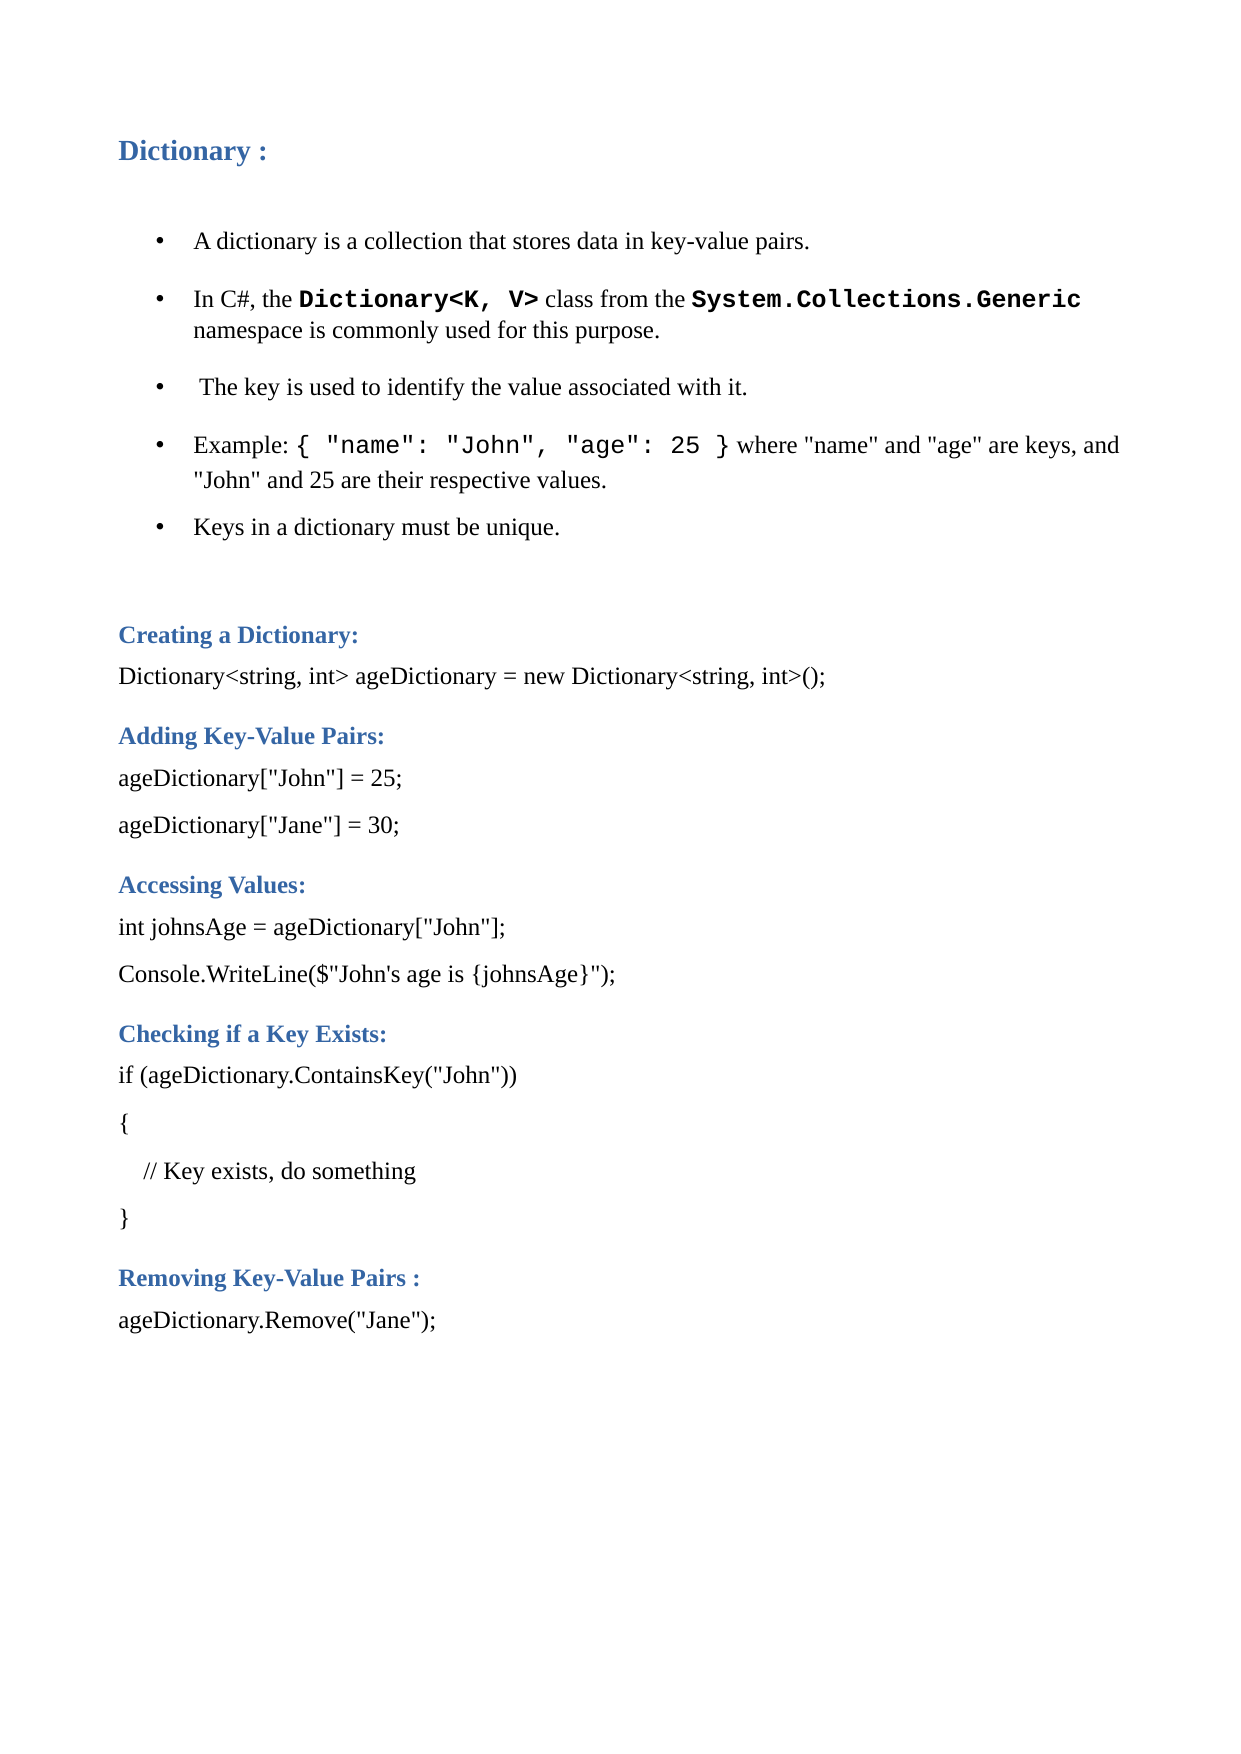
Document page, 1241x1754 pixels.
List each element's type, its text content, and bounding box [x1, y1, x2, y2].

list The key is used to identify the value associated with it. [156, 372, 1122, 401]
subtitle Accessing Values: [118, 870, 1122, 899]
subtitle Removing Key-Value Pairs : [118, 1263, 1122, 1292]
text ageDictionary["Jane"] = 30; [118, 810, 1122, 839]
subtitle Dictionary : [118, 133, 1122, 166]
text // Key exists, do something [118, 1156, 1122, 1184]
text { [118, 1108, 1122, 1137]
text ageDictionary.Remove("Jane"); [118, 1305, 1122, 1333]
text Console.WriteLine($"John's age is {johnsAge}"); [118, 959, 1122, 988]
text if (ageDictionary.ContainsKey("John")) [118, 1061, 1122, 1089]
subtitle Checking if a Key Exists: [118, 1019, 1122, 1048]
list Keys in a dictionary must be unique. [156, 512, 1122, 541]
subtitle Creating a Dictionary: [118, 620, 1122, 649]
subtitle Adding Key-Value Pairs: [118, 721, 1122, 750]
text ageDictionary["John"] = 25; [118, 763, 1122, 791]
text int johnsAge = ageDictionary["John"]; [118, 912, 1122, 940]
list Example: { "name": "John", "age": 25 } where "name" and "age" are keys, and "John" and 25 are their respective values. [156, 430, 1122, 493]
list A dictionary is a collection that stores data in key-value pairs. [156, 226, 1122, 255]
list In C#, the Dictionary<K, V> class from the System.Collections.Generic namespace is commonly used for this purpose. [156, 284, 1122, 343]
text } [118, 1203, 1122, 1232]
text Dictionary<string, int> ageDictionary = new Dictionary<string, int>(); [118, 661, 1122, 690]
